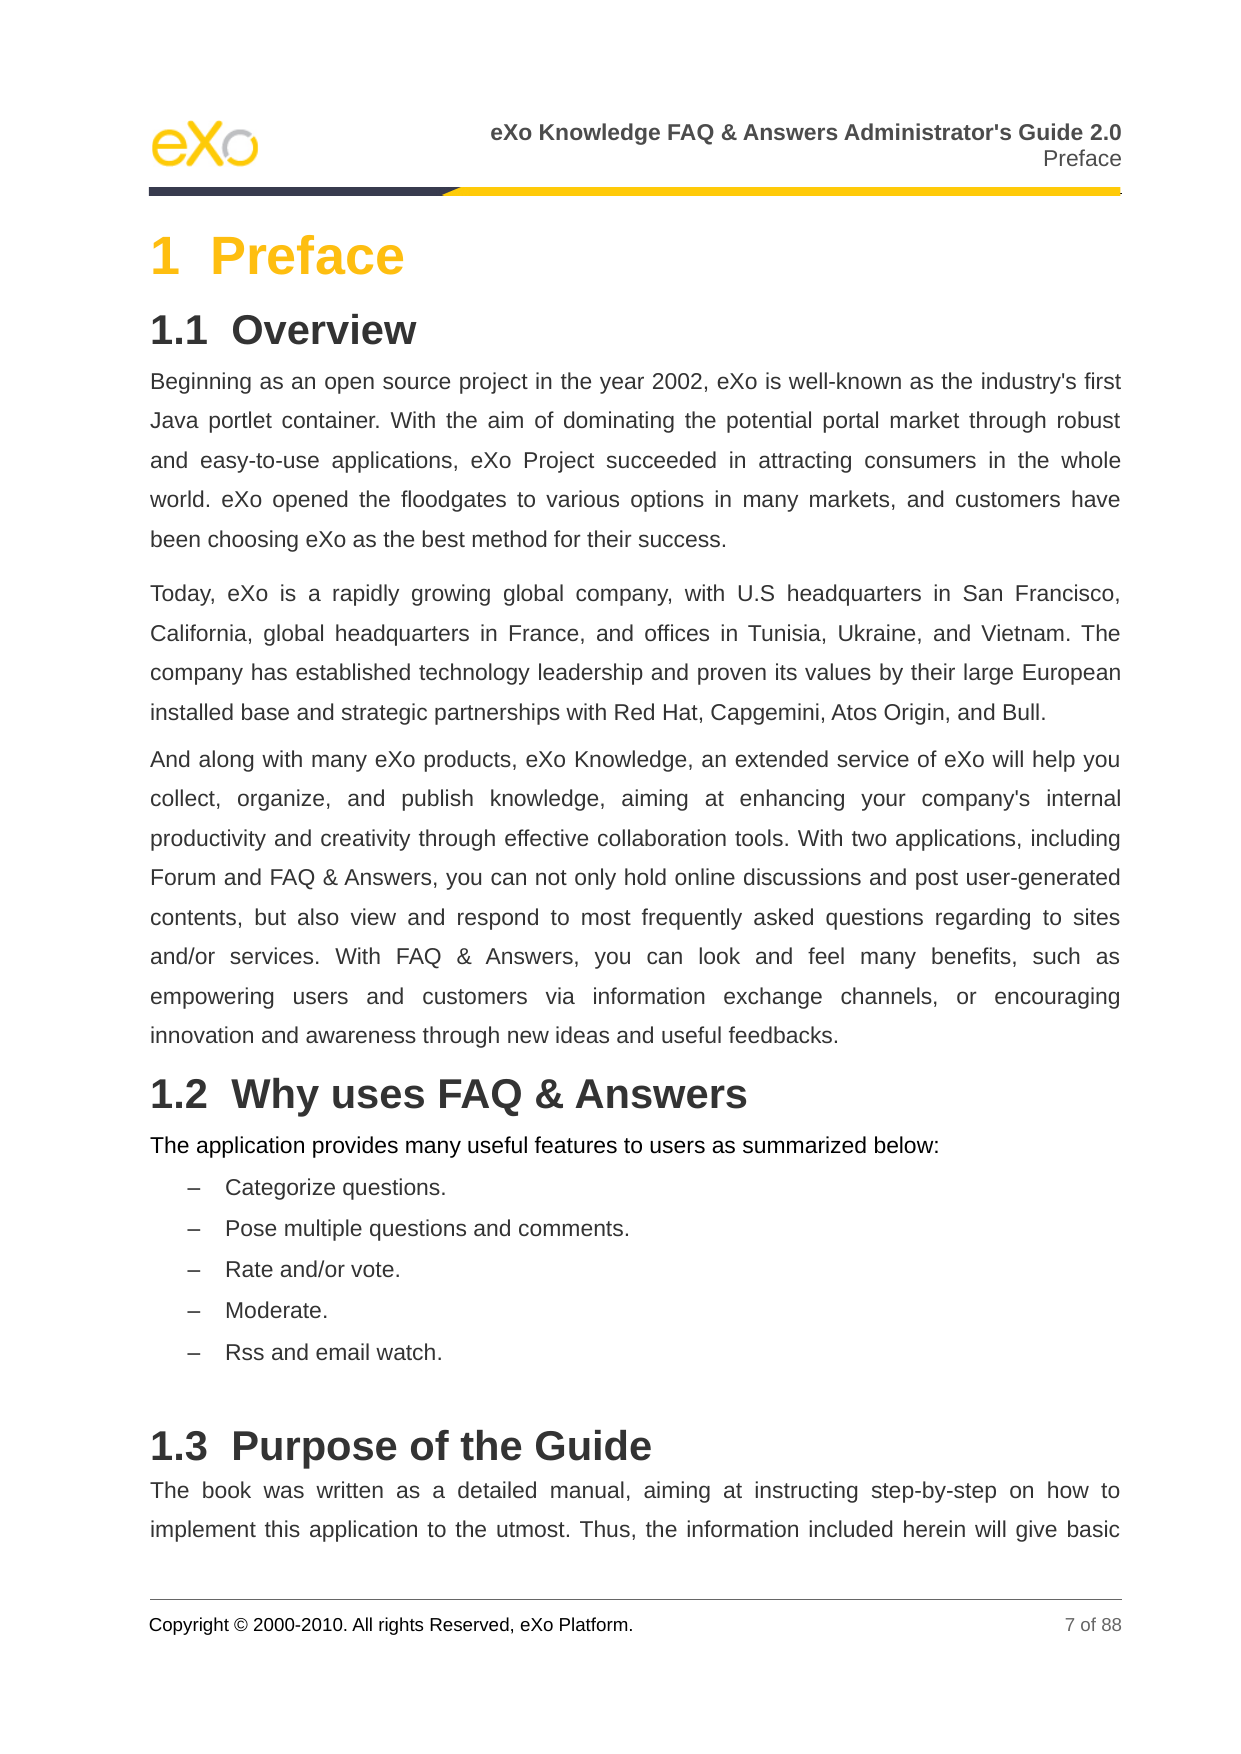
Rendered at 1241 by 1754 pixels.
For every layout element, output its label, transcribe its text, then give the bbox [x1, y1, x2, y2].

subtitle Overview [150, 305, 1122, 353]
list Rss and email watch. [187, 1339, 1122, 1365]
text The application provides many useful features to users as summarized below: [150, 1132, 1122, 1158]
subtitle Purpose of the Guide [150, 1422, 1122, 1469]
list Moderate. [187, 1297, 1122, 1324]
text Beginning as an open source project in the year 2002, eXo is well-known as the industry's first Java portlet container. With the aim of dominating the potential portal market through robust and easy-to-use applications, eXo Project succeeded in attracting consumers in the whole world. eXo opened the floodgates to various options in many markets, and customers have been choosing eXo as the best method for their success. [150, 368, 1122, 552]
list Categorize questions. [187, 1173, 1122, 1200]
subtitle Why uses FAQ & Answers [150, 1069, 1122, 1117]
picture [148, 187, 1121, 196]
text The book was written as a detailed manual, aiming at instructing step-by-step on how to implement this application to the utmost. Thus, the information included herein will give basic [150, 1477, 1122, 1543]
text Today, eXo is a rapidly growing global company, with U.S headquarters in San Francisco, California, global headquarters in France, and offices in Tunisia, Ukraine, and Vietnam. The company has established technology leadership and proven its values by their large European installed base and strategic partnerships with Red Hat, Capgemini, Atos Origin, and Bull. [150, 580, 1122, 725]
picture [152, 120, 259, 167]
list Rate and/or vote. [187, 1256, 1122, 1282]
text And along with many eXo products, eXo Knowledge, an extended service of eXo will help you collect, organize, and publish knowledge, aiming at enhancing your company's internal productivity and creativity through effective collaboration tools. With two applications, including Forum and FAQ & Answers, you can not only hold online discussions and post user-generated contents, but also view and respond to most frequently asked questions regarding to sites and/or services. With FAQ & Answers, you can look and feel many benefits, such as empowering users and customers via information exchange channels, or encouraging innovation and awareness through new ideas and useful feedbacks. [150, 746, 1122, 1048]
subtitle Preface [150, 223, 1122, 286]
list Pose multiple questions and comments. [187, 1215, 1122, 1241]
